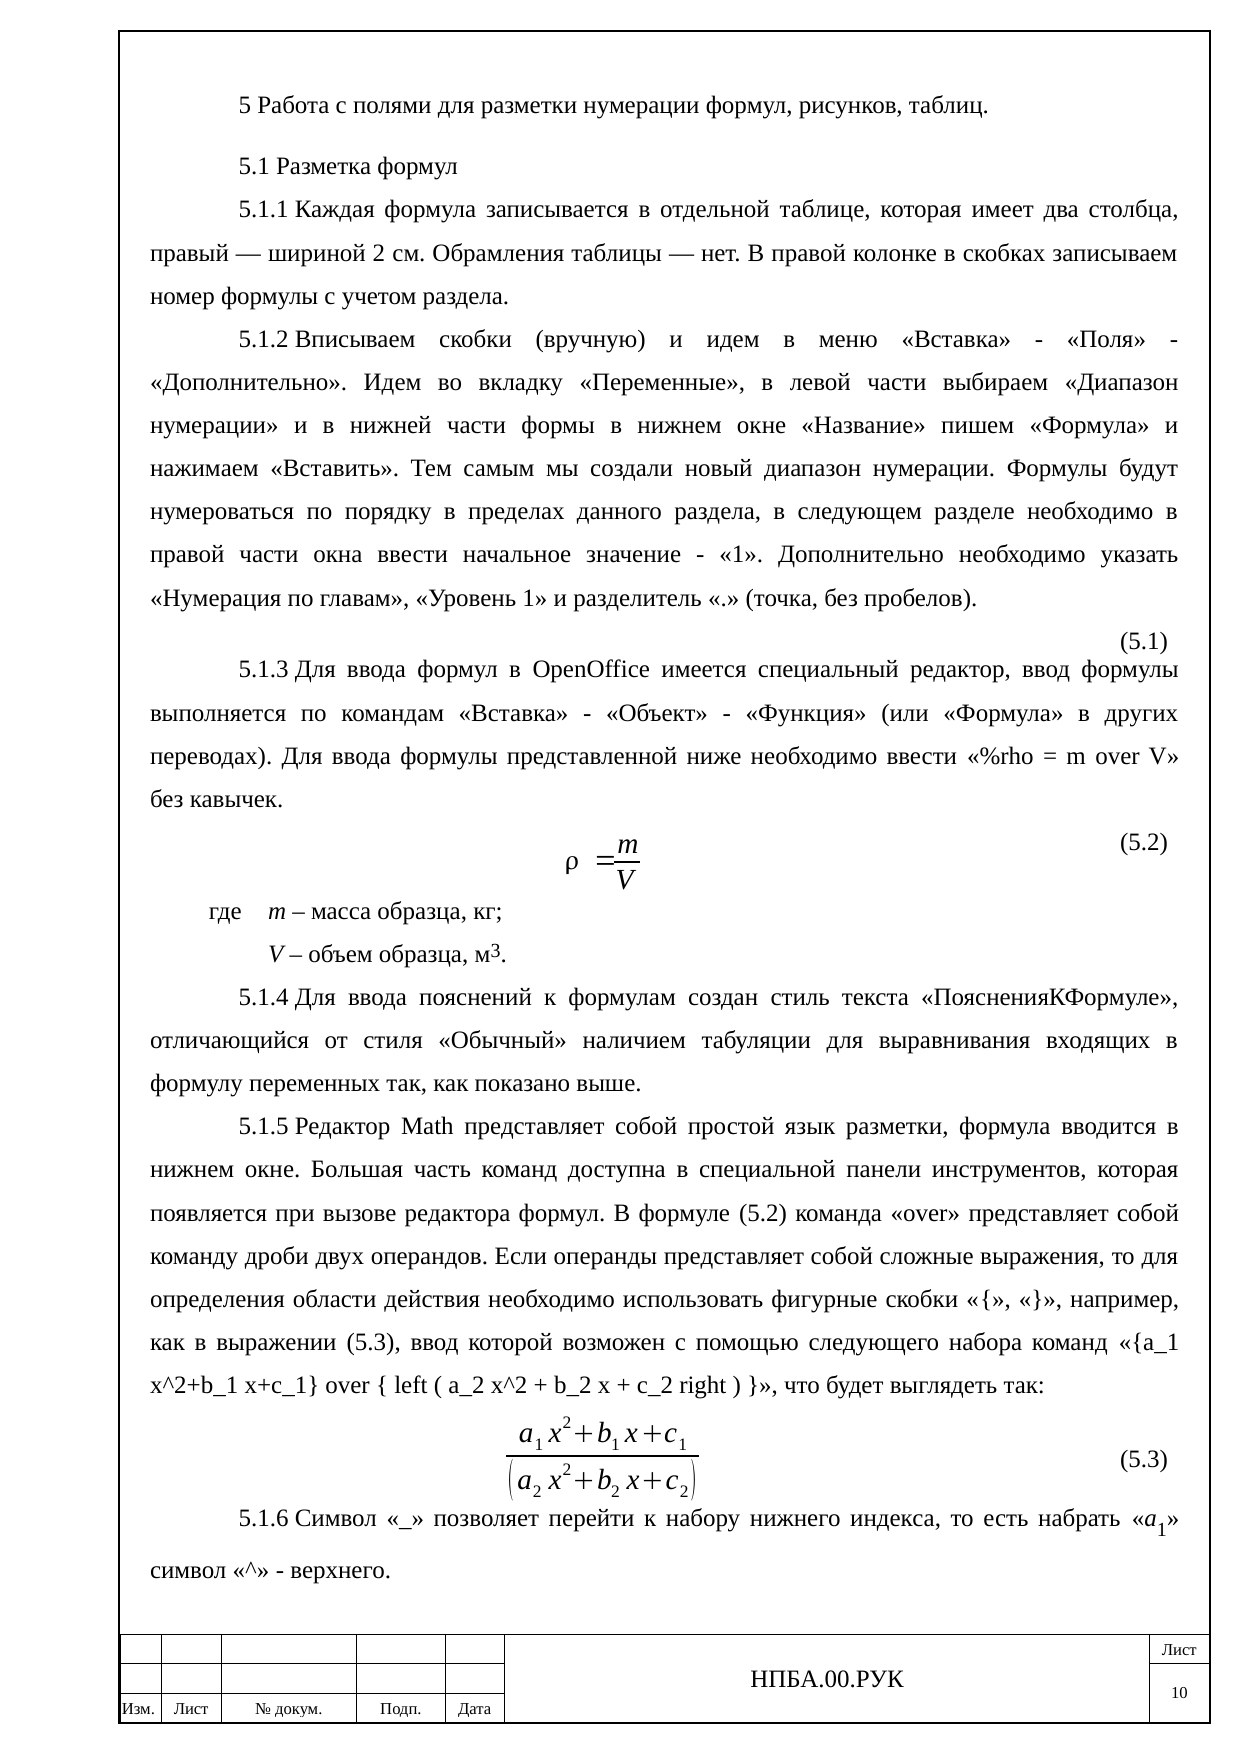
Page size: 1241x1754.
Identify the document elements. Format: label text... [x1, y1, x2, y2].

list Для ввода пояснений к формулам создан стиль текста «ПоясненияКФормуле», отличающийся от стиля «Обычный» наличием табуляции для выравнивания входящих в формулу переменных так, как показано выше. [150, 982, 1179, 1097]
list Символ «_» позволяет перейти к набору нижнего индекса, то есть набрать «a1» символ «^» - верхнего. [150, 1503, 1179, 1583]
list Вписываем скобки (вручную) и идем в меню «Вставка» - «Поля» - «Дополнительно». Идем во вкладку «Переменные», в левой части выбираем «Диапазон нумерации» и в нижней части формы в нижнем окне «Название» пишем «Формула» и нажимаем «Вставить». Тем самым мы создали новый диапазон нумерации. Формулы будут нумероваться по порядку в пределах данного раздела, в следующем разделе необходимо в правой части окна ввести начальное значение - «1». Дополнительно необходимо указать «Нумерация по главам», «Уровень 1» и разделитель «.» (точка, без пробелов). [150, 324, 1179, 611]
table_header [120, 827, 1084, 896]
text V – объем образца, м3. [150, 939, 1179, 968]
table_header [120, 1413, 1084, 1503]
table_header (5.3) [1085, 1413, 1203, 1503]
list Редактор Math представляет собой простой язык разметки, формула вводится в нижнем окне. Большая часть команд доступна в специальной панели инструментов, которая появляется при вызове редактора формул. В формуле (5.2) команда «over» представляет собой команду дроби двух операндов. Если операнды представляет собой сложные выражения, то для определения области действия необходимо использовать фигурные скобки «{», «}», например, как в выражении (5.3), ввод которой возможен с помощью следующего набора команд «{a_1 x^2+b_1 x+c_1} over { left ( a_2 x^2 + b_2 x + c_2 right ) }», что будет выглядеть так: [150, 1111, 1179, 1399]
table_header (5.1) [1085, 626, 1203, 654]
list Каждая формула записывается в отдельной таблице, которая имеет два столбца, правый — шириной 2 см. Обрамления таблицы — нет. В правой колонке в скобках записываем номер формулы с учетом раздела. [150, 194, 1179, 309]
table_header [120, 626, 1084, 654]
text где m – масса образца, кг; [150, 896, 1179, 924]
list Для ввода формул в OpenOffice имеется специальный редактор, ввод формулы выполняется по командам «Вставка» - «Объект» - «Функция» (или «Формула» в других переводах). Для ввода формулы представленной ниже необходимо ввести «%rho = m over V» без кавычек. [150, 654, 1179, 813]
subtitle Разметка формул [150, 151, 1179, 180]
table_header (5.2) [1085, 827, 1203, 896]
subtitle Работа с полями для разметки нумерации формул, рисунков, таблиц. [150, 91, 1209, 119]
